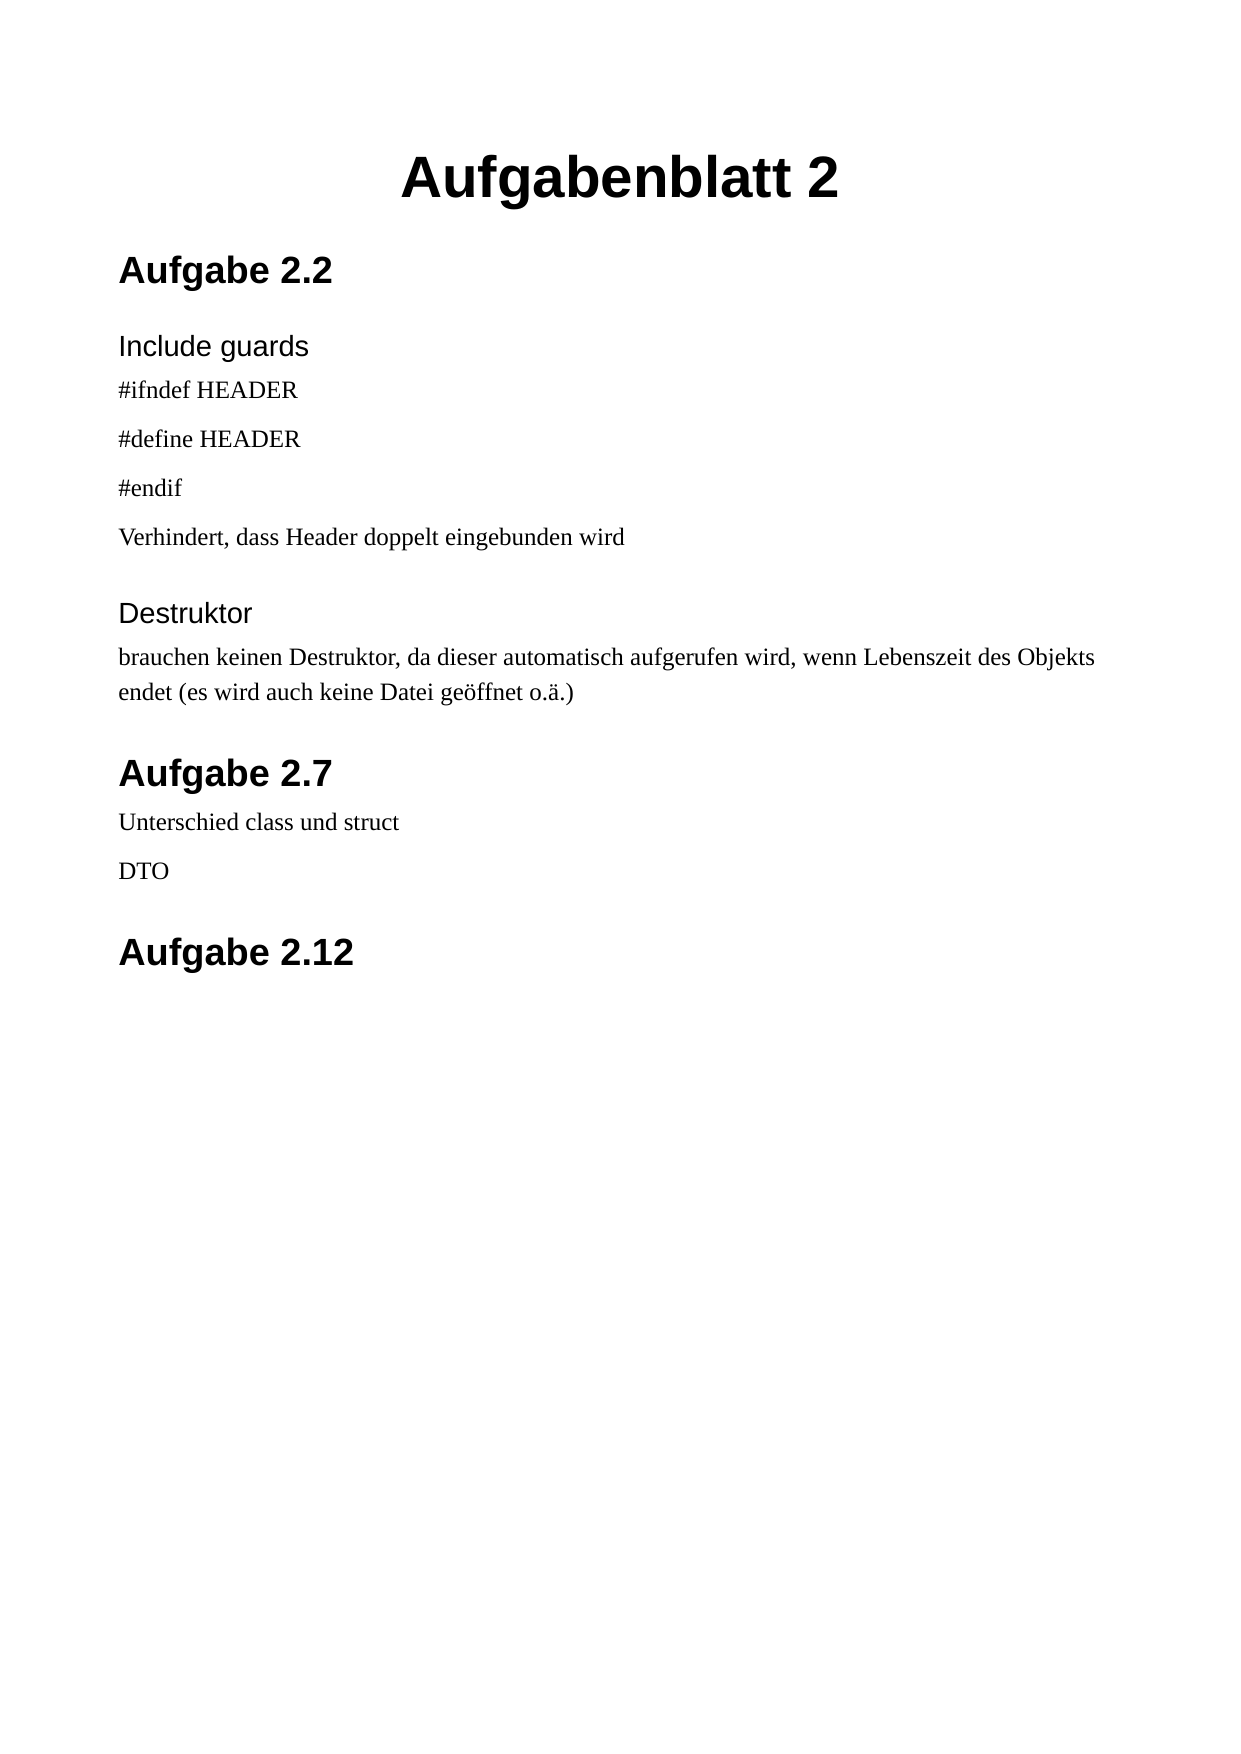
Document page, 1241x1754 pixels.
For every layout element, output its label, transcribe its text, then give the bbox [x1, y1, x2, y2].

title Aufgabenblatt 2 [118, 143, 1122, 210]
text Unterschied class und struct [118, 807, 1122, 836]
subtitle Aufgabe 2.7 [118, 751, 1122, 794]
text #define HEADER [118, 424, 1122, 453]
subtitle Aufgabe 2.2 [118, 248, 1122, 291]
text Verhindert, dass Header doppelt eingebunden wird [118, 522, 1122, 551]
subtitle Include guards [118, 329, 1122, 362]
subtitle Aufgabe 2.12 [118, 930, 1122, 974]
text #ifndef HEADER [118, 375, 1122, 404]
text DTO [118, 856, 1122, 885]
text #endif [118, 473, 1122, 502]
subtitle Destruktor [118, 596, 1122, 630]
text brauchen keinen Destruktor, da dieser automatisch aufgerufen wird, wenn Lebenszeit des Objekts endet (es wird auch keine Datei geöffnet o.ä.) [118, 642, 1122, 705]
